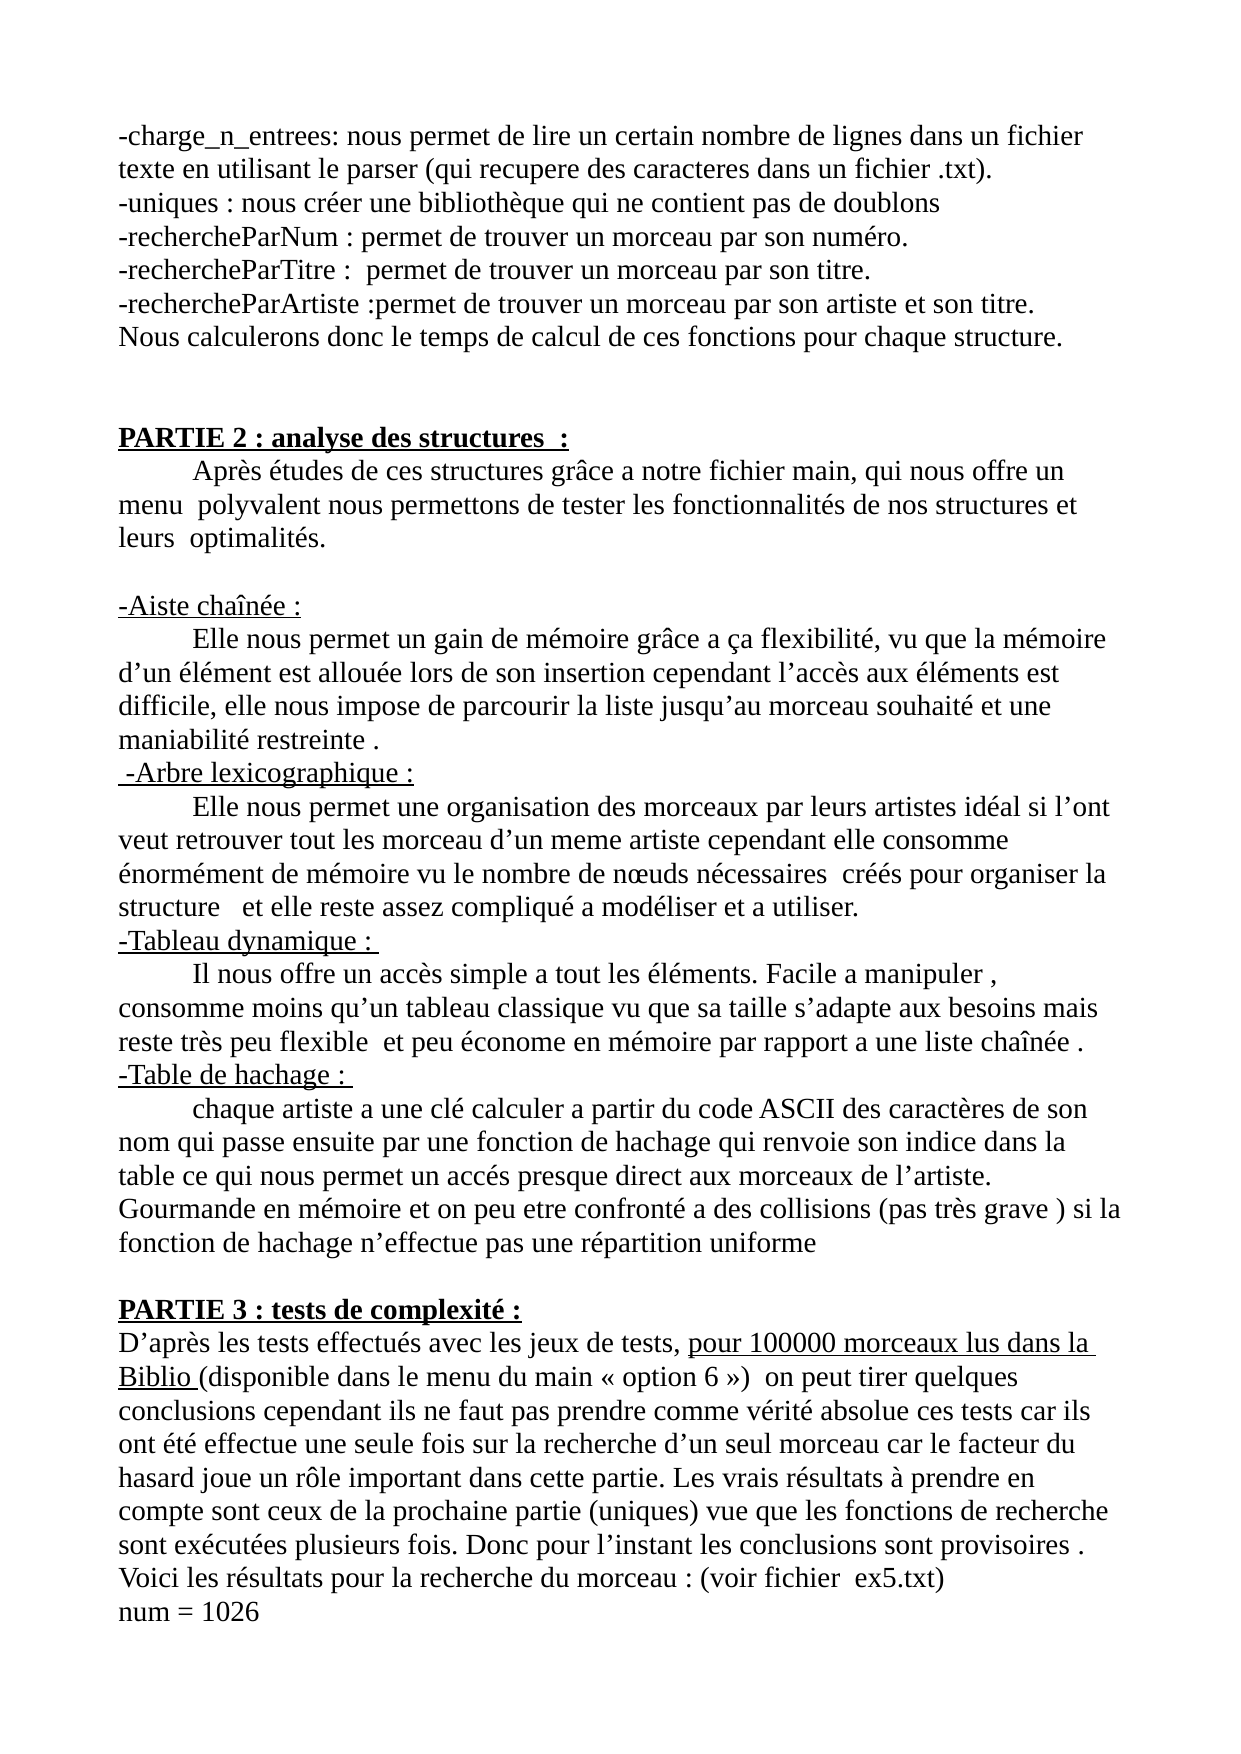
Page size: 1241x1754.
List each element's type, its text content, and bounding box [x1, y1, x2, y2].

text Voici les résultats pour la recherche du morceau : (voir fichier ex5.txt) [118, 1560, 1122, 1594]
text chaque artiste a une clé calculer a partir du code ASCII des caractères de son nom qui passe ensuite par une fonction de hachage qui renvoie son indice dans la table ce qui nous permet un accés presque direct aux morceaux de l’artiste. Gourmande en mémoire et on peu etre confronté a des collisions (pas très grave ) si la fonction de hachage n’effectue pas une répartition uniforme [118, 1091, 1122, 1258]
text Elle nous permet un gain de mémoire grâce a ça flexibilité, vu que la mémoire d’un élément est allouée lors de son insertion cependant l’accès aux éléments est difficile, elle nous impose de parcourir la liste jusqu’au morceau souhaité et une maniabilité restreinte . [118, 621, 1122, 755]
text D’après les tests effectués avec les jeux de tests, pour 100000 morceaux lus dans la Biblio (disponible dans le menu du main « option 6 ») on peut tirer quelques conclusions cependant ils ne faut pas prendre comme vérité absolue ces tests car ils ont été effectue une seule fois sur la recherche d’un seul morceau car le facteur du hasard joue un rôle important dans cette partie. Les vrais résultats à prendre en compte sont ceux de la prochaine partie (uniques) vue que les fonctions de recherche sont exécutées plusieurs fois. Donc pour l’instant les conclusions sont provisoires . [118, 1326, 1122, 1560]
text -rechercheParNum : permet de trouver un morceau par son numéro. [118, 219, 1122, 252]
text -Aiste chaînée : [118, 588, 1122, 621]
text -rechercheParTitre : permet de trouver un morceau par son titre. [118, 252, 1122, 286]
text -Tableau dynamique : [118, 923, 1122, 957]
text Après études de ces structures grâce a notre fichier main, qui nous offre un menu polyvalent nous permettons de tester les fonctionnalités de nos structures et leurs optimalités. [118, 453, 1122, 554]
text -rechercheParArtiste :permet de trouver un morceau par son artiste et son titre. [118, 286, 1122, 319]
text Nous calculerons donc le temps de calcul de ces fonctions pour chaque structure. [118, 319, 1122, 353]
text PARTIE 3 : tests de complexité : [118, 1292, 1122, 1326]
text PARTIE 2 : analyse des structures : [118, 420, 1122, 453]
text num = 1026 [118, 1594, 1122, 1627]
text -charge_n_entrees: nous permet de lire un certain nombre de lignes dans un fichier texte en utilisant le parser (qui recupere des caracteres dans un fichier .txt). [118, 118, 1122, 185]
text -uniques : nous créer une bibliothèque qui ne contient pas de doublons [118, 185, 1122, 219]
text -Table de hachage : [118, 1057, 1122, 1091]
text Il nous offre un accès simple a tout les éléments. Facile a manipuler , consomme moins qu’un tableau classique vu que sa taille s’adapte aux besoins mais reste très peu flexible et peu économe en mémoire par rapport a une liste chaînée . [118, 957, 1122, 1057]
text Elle nous permet une organisation des morceaux par leurs artistes idéal si l’ont veut retrouver tout les morceau d’un meme artiste cependant elle consomme énormément de mémoire vu le nombre de nœuds nécessaires créés pour organiser la structure et elle reste assez compliqué a modéliser et a utiliser. [118, 789, 1122, 923]
text -Arbre lexicographique : [118, 755, 1122, 789]
